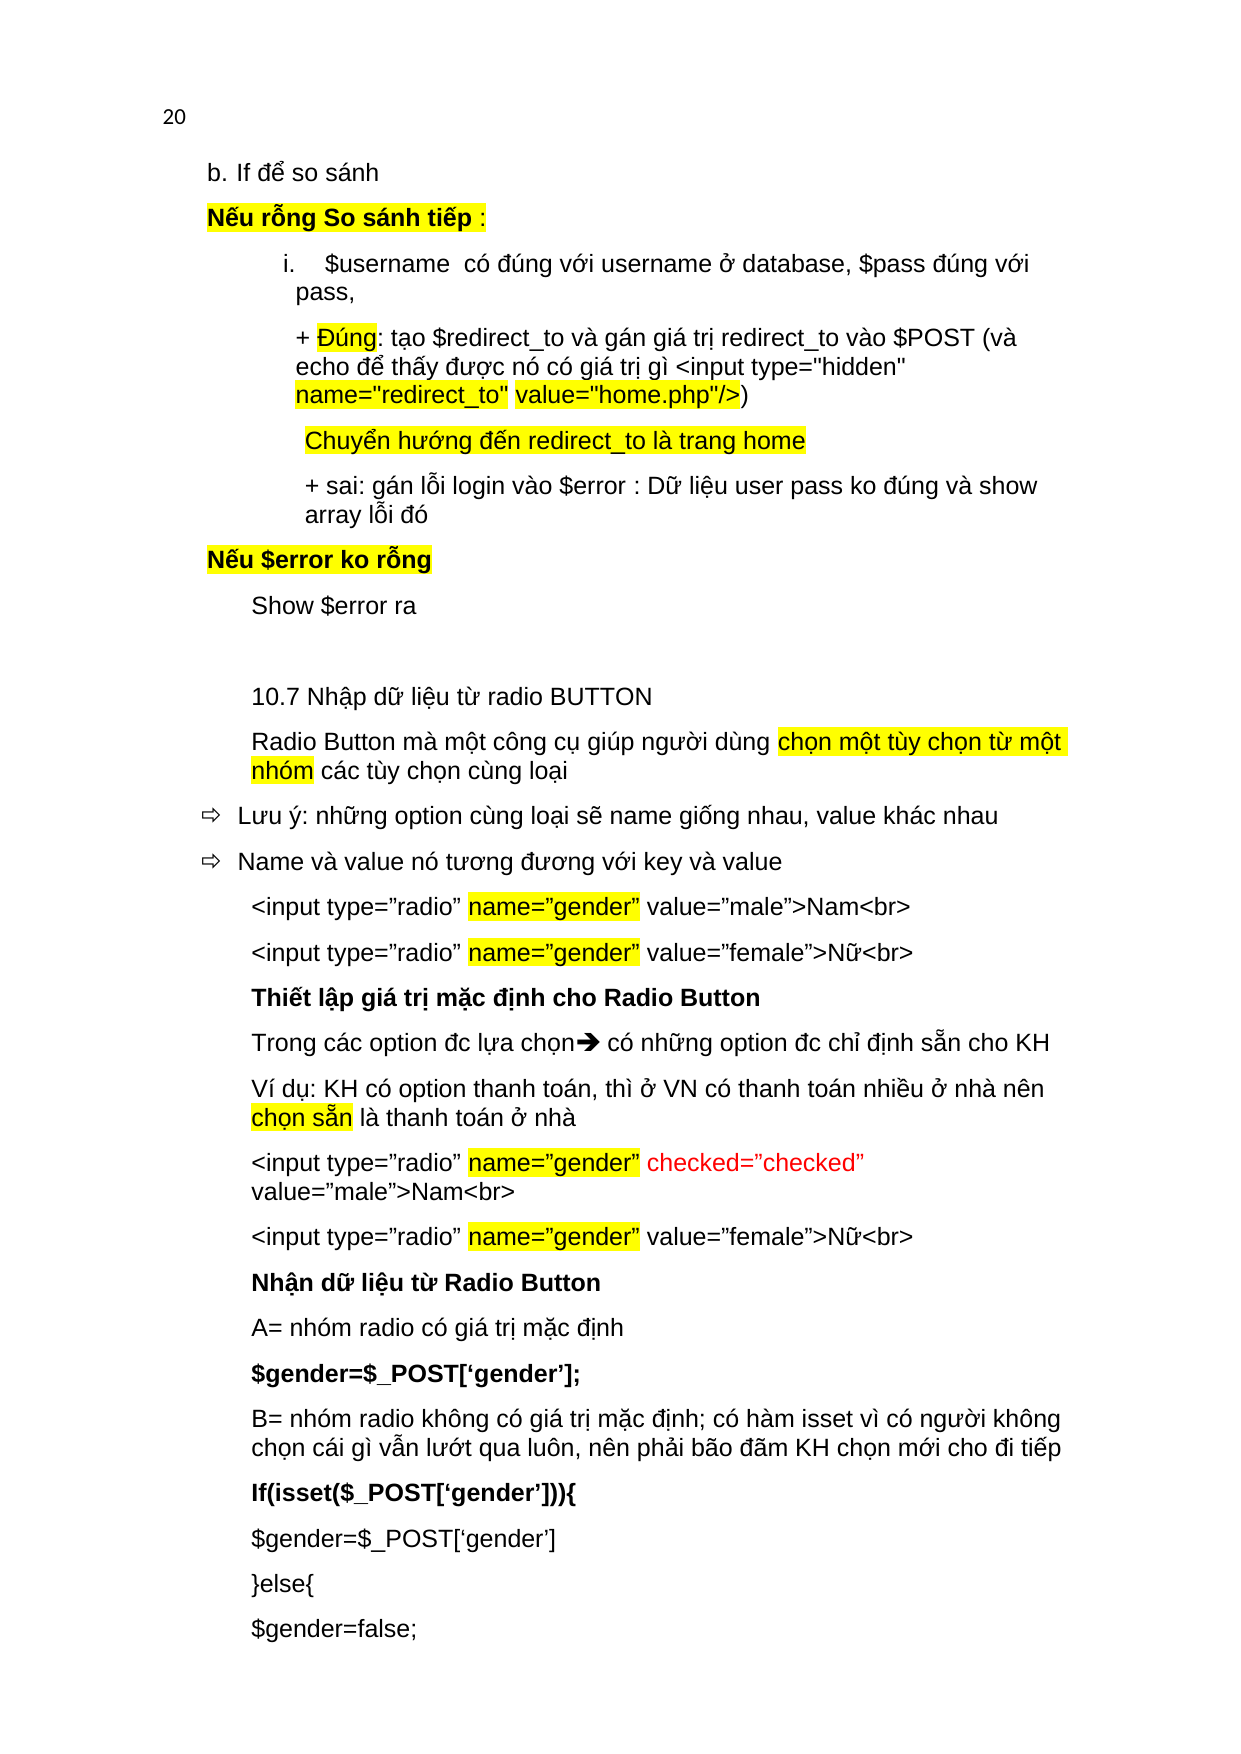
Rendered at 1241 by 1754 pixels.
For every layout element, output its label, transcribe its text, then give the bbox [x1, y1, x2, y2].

list Nếu rỗng So sánh tiếp : [207, 203, 1078, 232]
list B= nhóm radio không có giá trị mặc định; có hàm isset vì có người không chọn cái gì vẫn lướt qua luôn, nên phải bão đãm KH chọn mới cho đi tiếp [251, 1404, 1078, 1461]
list <input type=”radio” name=”gender” value=”female”>Nữ<br> [251, 938, 1078, 966]
list <input type=”radio” name=”gender” value=”male”>Nam<br> [251, 892, 1078, 921]
list If(isset($_POST[‘gender’])){ [251, 1478, 1078, 1507]
list 10.7 Nhập dữ liệu từ radio BUTTON [251, 682, 1078, 710]
list + sai: gán lỗi login vào $error : Dữ liệu user pass ko đúng và show array lỗi đó [304, 471, 1078, 529]
list Chuyển hướng đến redirect_to là trang home [304, 426, 1078, 454]
list Show $error ra [251, 591, 1078, 619]
list Trong các option đc lựa chọn có những option đc chỉ định sẵn cho KH [251, 1028, 1078, 1057]
list Name và value nó tương đương với key và value [200, 847, 1078, 876]
list <input type=”radio” name=”gender” checked=”checked” value=”male”>Nam<br> [251, 1148, 1078, 1206]
list $username có đúng với username ở database, $pass đúng với pass, [295, 249, 1078, 306]
list Nếu $error ko rỗng [207, 545, 1078, 574]
text + Đúng: tạo $redirect_to và gán giá trị redirect_to vào $POST (và echo để thấy được nó có giá trị gì <input type="hidden" name="redirect_to" value="home.php"/>) [295, 323, 1078, 409]
list }else{ [251, 1569, 1078, 1598]
list Nhận dữ liệu từ Radio Button [251, 1268, 1078, 1296]
list Ví dụ: KH có option thanh toán, thì ở VN có thanh toán nhiều ở nhà nên chọn sẵn là thanh toán ở nhà [251, 1074, 1078, 1131]
list If để so sánh [162, 158, 1078, 187]
list A= nhóm radio có giá trị mặc định [251, 1313, 1078, 1342]
list Radio Button mà một công cụ giúp người dùng chọn một tùy chọn từ một nhóm các tùy chọn cùng loại [251, 727, 1078, 784]
list $gender=$_POST[‘gender’] [251, 1523, 1078, 1552]
list Thiết lập giá trị mặc định cho Radio Button [251, 983, 1078, 1012]
list $gender=false; [251, 1614, 1078, 1643]
list Lưu ý: những option cùng loại sẽ name giống nhau, value khác nhau [200, 801, 1078, 830]
list <input type=”radio” name=”gender” value=”female”>Nữ<br> [251, 1222, 1078, 1251]
list $gender=$_POST[‘gender’]; [251, 1358, 1078, 1387]
